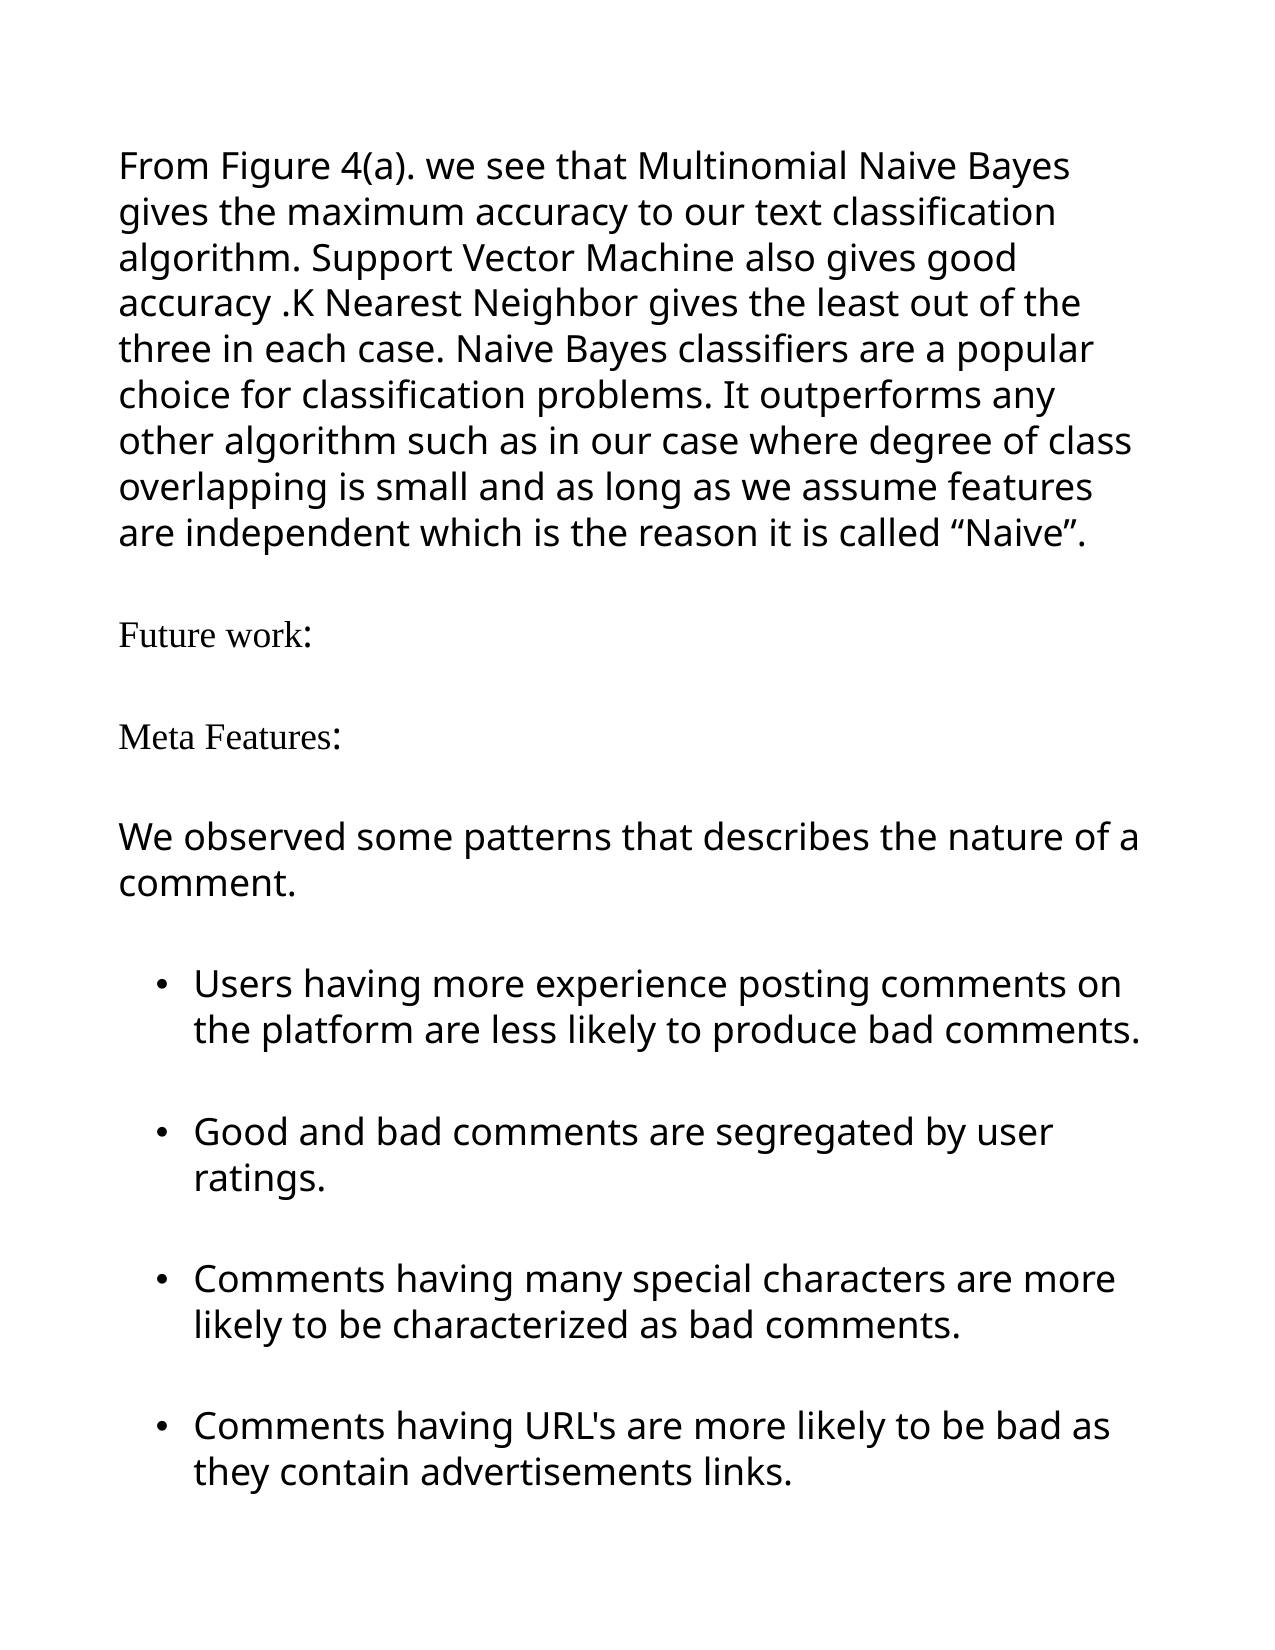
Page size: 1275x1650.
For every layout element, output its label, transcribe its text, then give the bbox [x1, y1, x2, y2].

list Good and bad comments are segregated by user ratings. [156, 1105, 1157, 1202]
text Future work: [118, 608, 1157, 659]
text From Figure 4(a). we see that Multinomial Naive Bayes gives the maximum accuracy to our text classification algorithm. Support Vector Machine also gives good accuracy .K Nearest Neighbor gives the least out of the three in each case. Naive Bayes classifiers are a popular choice for classification problems. It outperforms any other algorithm such as in our case where degree of class overlapping is small and as long as we assume features are independent which is the reason it is called “Naive”. [118, 139, 1157, 557]
list Users having more experience posting comments on the platform are less likely to produce bad comments. [156, 958, 1157, 1055]
list Comments having URL's are more likely to be bad as they contain advertisements links. [156, 1400, 1157, 1497]
text We observed some patterns that describes the nature of a comment. [118, 811, 1157, 907]
list Comments having many special characters are more likely to be characterized as bad comments. [156, 1252, 1157, 1349]
text Meta Features: [118, 709, 1157, 760]
